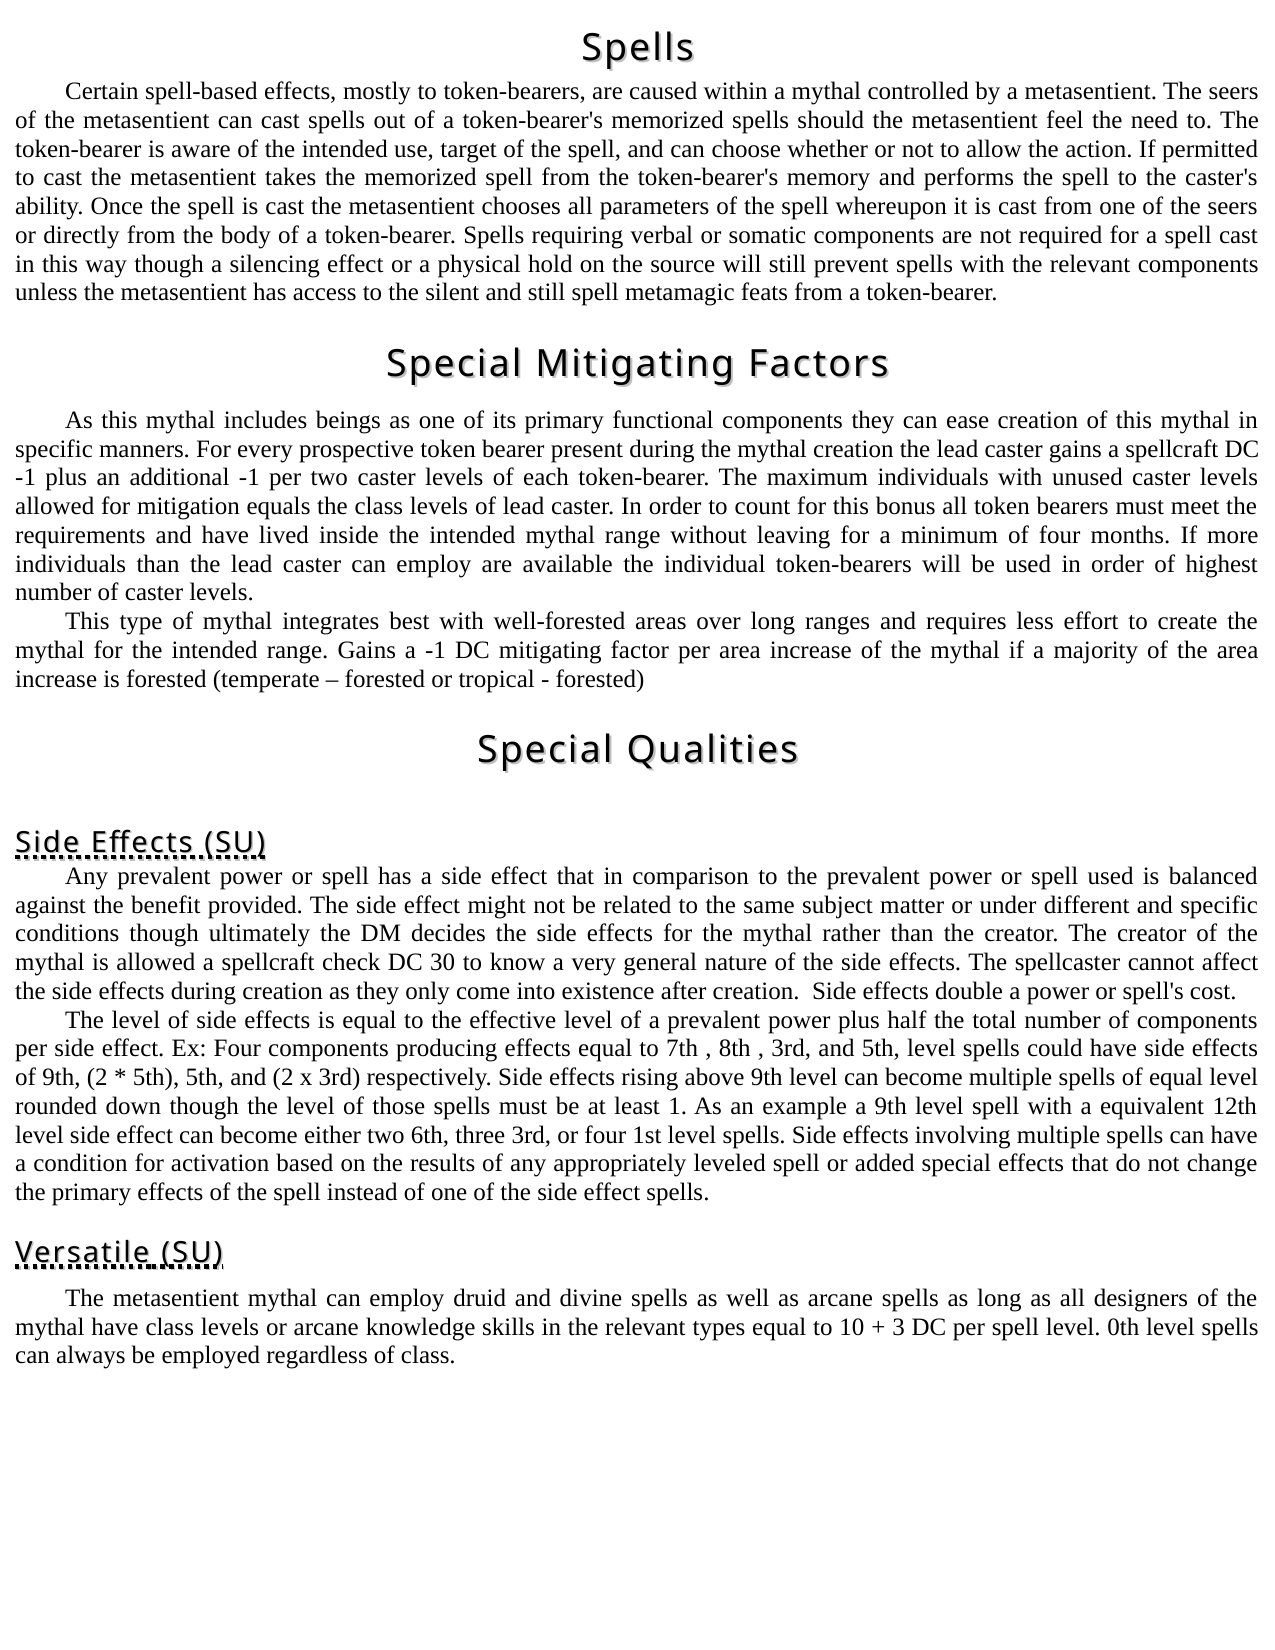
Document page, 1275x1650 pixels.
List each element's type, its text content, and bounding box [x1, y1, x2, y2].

text Certain spell-based effects, mostly to token-bearers, are caused within a mythal controlled by a metasentient. The seers of the metasentient can cast spells out of a token-bearer's memorized spells should the metasentient feel the need to. The token-bearer is aware of the intended use, target of the spell, and can choose whether or not to allow the action. If permitted to cast the metasentient takes the memorized spell from the token-bearer's memory and performs the spell to the caster's ability. Once the spell is cast the metasentient chooses all parameters of the spell whereupon it is cast from one of the seers or directly from the body of a token-bearer. Spells requiring verbal or somatic components are not required for a spell cast in this way though a silencing effect or a physical hold on the source will still prevent spells with the relevant components unless the metasentient has access to the silent and still spell metamagic feats from a token-bearer. [15, 76, 1260, 306]
text Any prevalent power or spell has a side effect that in comparison to the prevalent power or spell used is balanced against the benefit provided. The side effect might not be related to the same subject matter or under different and specific conditions though ultimately the DM decides the side effects for the mythal rather than the creator. The creator of the mythal is allowed a spellcraft check DC 30 to know a very general nature of the side effects. The spellcaster cannot affect the side effects during creation as they only come into existence after creation. Side effects double a power or spell's cost. [15, 861, 1260, 1005]
subtitle Spells [15, 17, 1260, 74]
text As this mythal includes beings as one of its primary functional components they can ease creation of this mythal in specific manners. For every prospective token bearer present during the mythal creation the lead caster gains a spellcraft DC -1 plus an additional -1 per two caster levels of each token-bearer. The maximum individuals with unused caster levels allowed for mitigation equals the class levels of lead caster. In order to count for this bonus all token bearers must meet the requirements and have lived inside the intended mythal range without leaving for a minimum of four months. If more individuals than the lead caster can employ are available the individual token-bearers will be used in order of highest number of caster levels. [15, 405, 1260, 606]
subtitle Special Mitigating Factors [15, 333, 1260, 390]
text The metasentient mythal can employ druid and divine spells as well as arcane spells as long as all designers of the mythal have class levels or arcane knowledge skills in the relevant types equal to 10 + 3 DC per spell level. 0th level spells can always be employed regardless of class. [15, 1283, 1260, 1369]
subtitle Special Qualities [15, 720, 1260, 777]
text This type of mythal integrates best with well-forested areas over long ranges and requires less effort to create the mythal for the intended range. Gains a -1 DC mitigating factor per area increase of the mythal if a majority of the area increase is forested (temperate – forested or tropical - forested) [15, 606, 1260, 692]
subtitle Versatile (SU) [15, 1231, 1260, 1271]
text The level of side effects is equal to the effective level of a prevalent power plus half the total number of components per side effect. Ex: Four components producing effects equal to 7th , 8th , 3rd, and 5th, level spells could have side effects of 9th, (2 * 5th), 5th, and (2 x 3rd) respectively. Side effects rising above 9th level can become multiple spells of equal level rounded down though the level of those spells must be at least 1. As an example a 9th level spell with a equivalent 12th level side effect can become either two 6th, three 3rd, or four 1st level spells. Side effects involving multiple spells can have a condition for activation based on the results of any appropriately leveled spell or added special effects that do not change the primary effects of the spell instead of one of the side effect spells. [15, 1005, 1260, 1206]
subtitle Side Effects (SU) [15, 821, 1260, 861]
